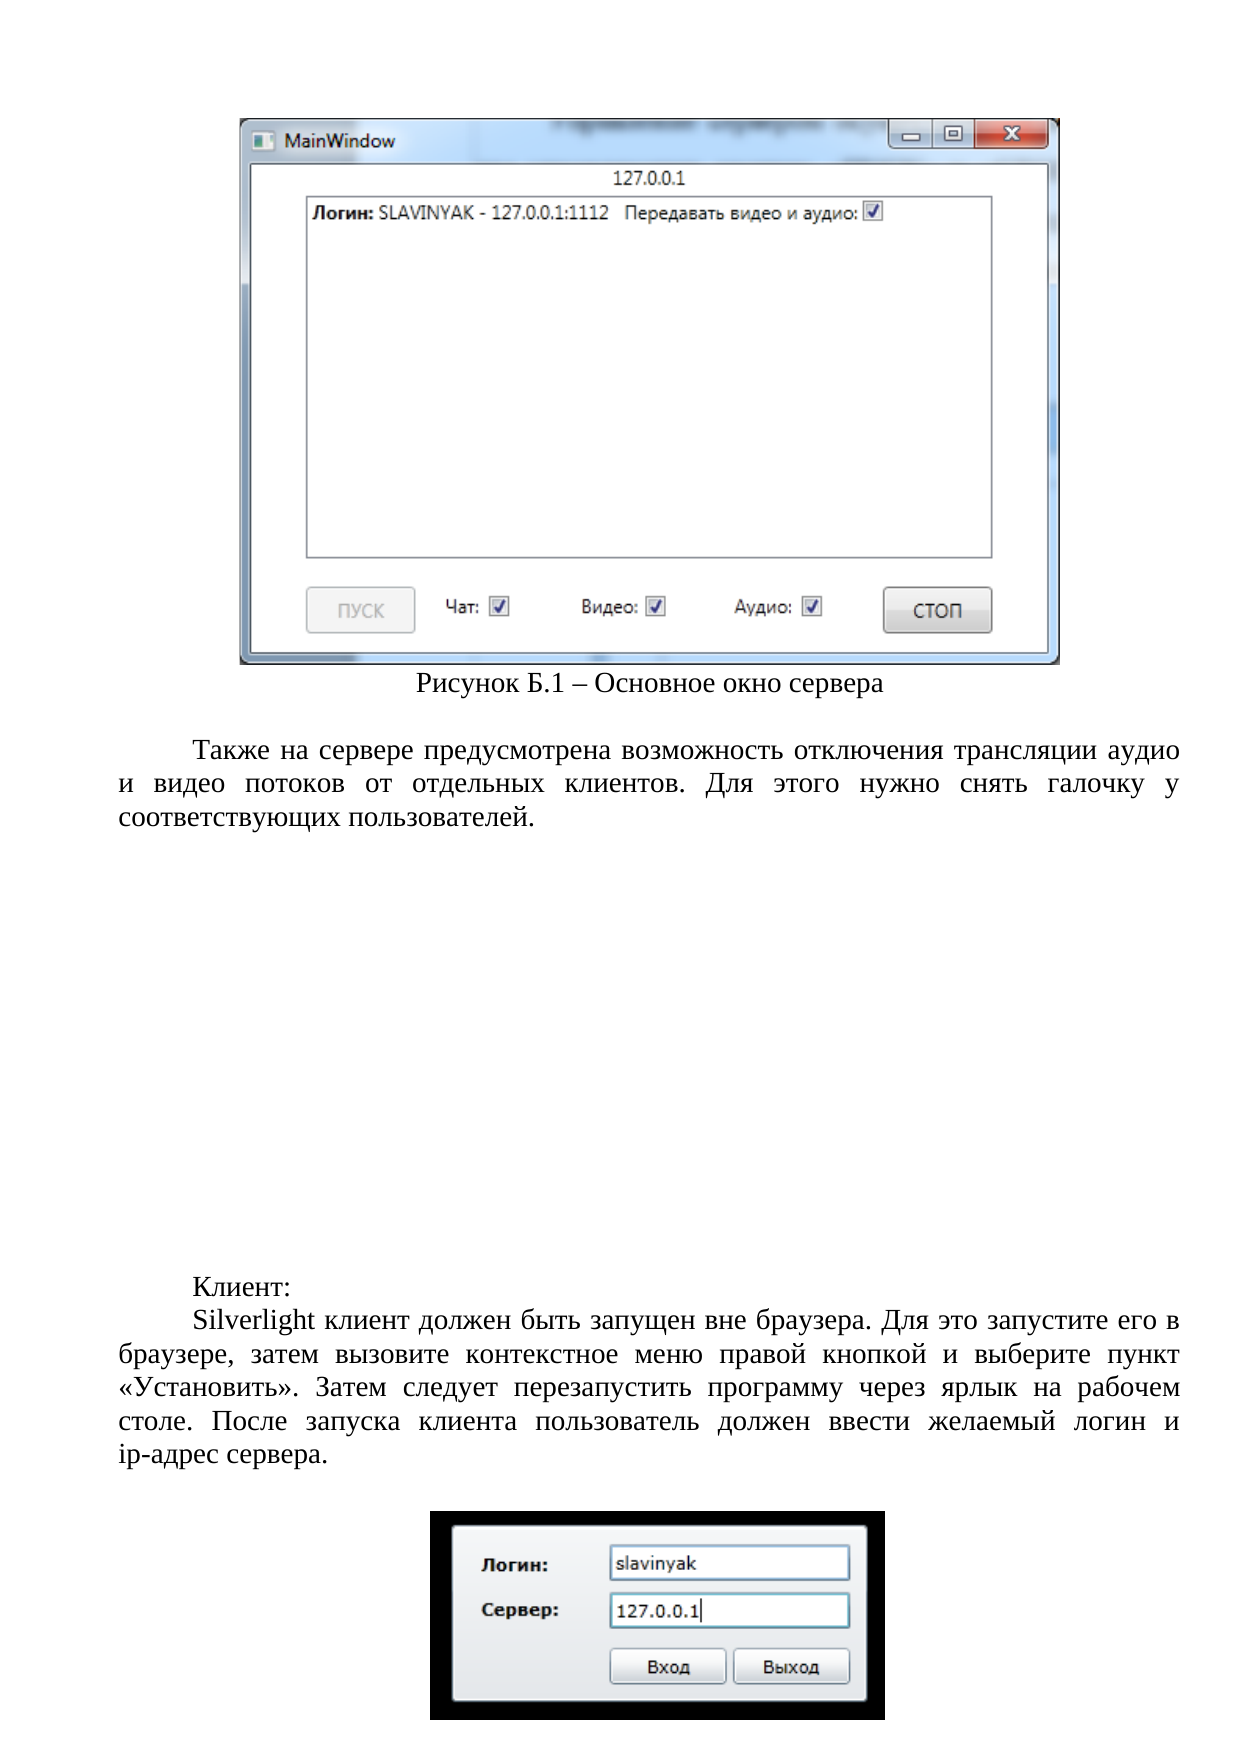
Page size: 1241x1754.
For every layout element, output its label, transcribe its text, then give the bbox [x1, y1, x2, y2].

text Также на сервере предусмотрена возможность отключения трансляции аудио и видео потоков от отдельных клиентов. Для этого нужно снять галочку у соответствующих пользователей. [118, 732, 1181, 833]
text Рисунок Б.1 – Основное окно сервера [118, 118, 1181, 698]
picture [239, 118, 1060, 665]
text Silverlight клиент должен быть запущен вне браузера. Для это запустите его в браузере, затем вызовите контекстное меню правой кнопкой и выберите пункт «Установить». Затем следует перезапустить программу через ярлык на рабочем столе. После запуска клиента пользователь должен ввести желаемый логин и ip-адрес сервера. [118, 1302, 1181, 1470]
text Клиент: [118, 1269, 1181, 1302]
